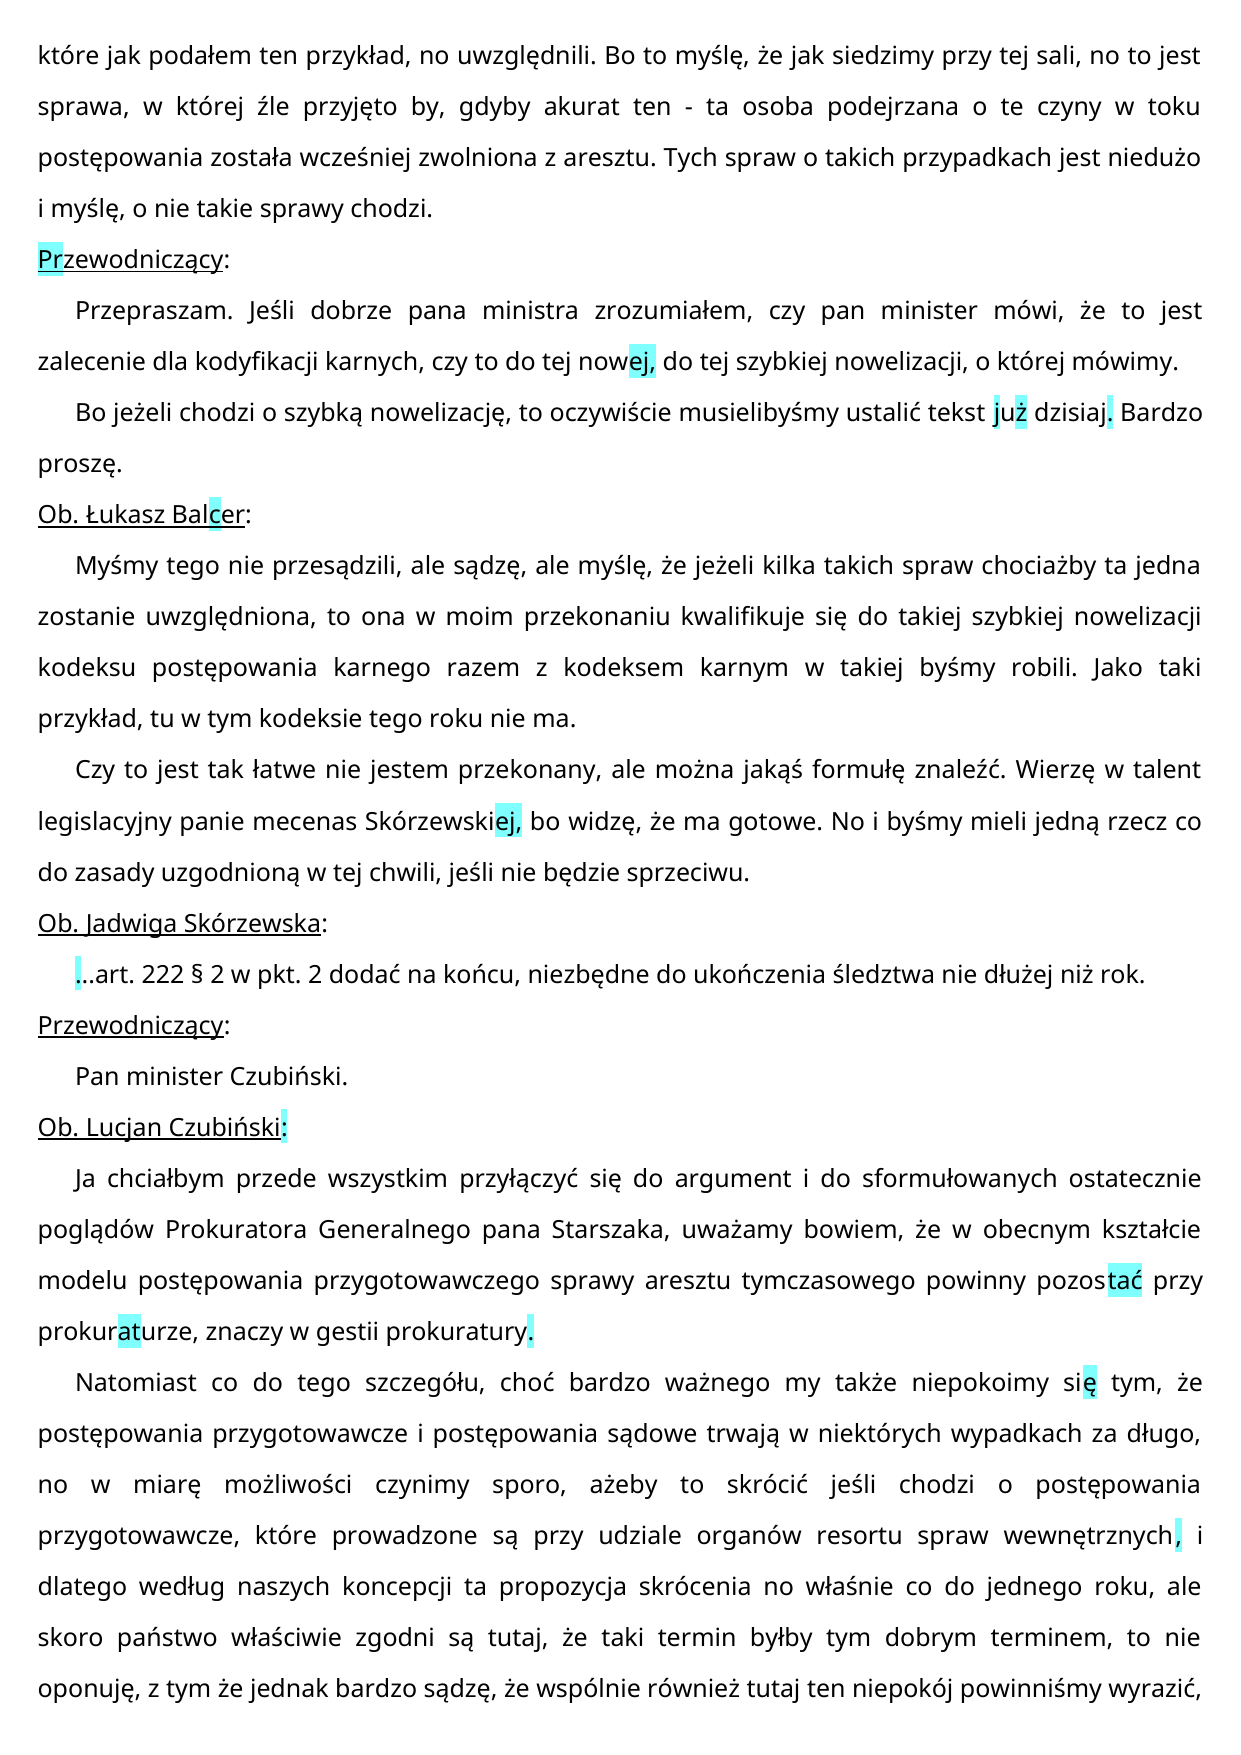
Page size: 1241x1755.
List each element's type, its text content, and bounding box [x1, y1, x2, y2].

text Ob. Jadwiga Skórzewska: [37, 905, 1203, 939]
text Przewodniczący: [37, 1007, 1203, 1041]
text które jak podałem ten przykład, no uwzględnili. Bo to myślę, że jak siedzimy przy tej sali, no to jest sprawa, w której źle przyjęto by, gdyby akurat ten - ta osoba podejrzana o te czyny w toku postępowania została wcześniej zwolniona z aresztu. Tych spraw o takich przypadkach jest niedużo i myślę, o nie takie sprawy chodzi. [37, 37, 1203, 225]
text Ob. Lucjan Czubiński: [37, 1109, 1203, 1143]
text Czy to jest tak łatwe nie jestem przekonany, ale można jakąś formułę znaleźć. Wierzę w talent legislacyjny panie mecenas Skórzewskiej, bo widzę, że ma gotowe. No i byśmy mieli jedną rzecz co do zasady uzgodnioną w tej chwili, jeśli nie będzie sprzeciwu. [37, 752, 1203, 888]
text Ja chciałbym przede wszystkim przyłączyć się do argument i do sformułowanych ostatecznie poglądów Prokuratora Generalnego pana Starszaka, uważamy bowiem, że w obecnym kształcie modelu postępowania przygotowawczego sprawy aresztu tymczasowego powinny pozostać przy prokuraturze, znaczy w gestii prokuratury. [37, 1160, 1203, 1348]
text Przewodniczący: [37, 242, 1203, 276]
text Przepraszam. Jeśli dobrze pana ministra zrozumiałem, czy pan minister mówi, że to jest zalecenie dla kodyfikacji karnych, czy to do tej nowej, do tej szybkiej nowelizacji, o której mówimy. [37, 293, 1203, 378]
text Bo jeżeli chodzi o szybką nowelizację, to oczywiście musielibyśmy ustalić tekst już dzisiaj. Bardzo proszę. [37, 395, 1203, 480]
text Ob. Łukasz Balcer: [37, 497, 1203, 531]
text ...art. 222 § 2 w pkt. 2 dodać na końcu, niezbędne do ukończenia śledztwa nie dłużej niż rok. [37, 956, 1203, 990]
text Natomiast co do tego szczegółu, choć bardzo ważnego my także niepokoimy się tym, że postępowania przygotowawcze i postępowania sądowe trwają w niektórych wypadkach za długo, no w miarę możliwości czynimy sporo, ażeby to skrócić jeśli chodzi o postępowania przygotowawcze, które prowadzone są przy udziale organów resortu spraw wewnętrznych, i dlatego według naszych koncepcji ta propozycja skrócenia no właśnie co do jednego roku, ale skoro państwo właściwie zgodni są tutaj, że taki termin byłby tym dobrym terminem, to nie oponuję, z tym że jednak bardzo sądzę, że wspólnie również tutaj ten niepokój powinniśmy wyrazić, [37, 1364, 1203, 1705]
text Myśmy tego nie przesądzili, ale sądzę, ale myślę, że jeżeli kilka takich spraw chociażby ta jedna zostanie uwzględniona, to ona w moim przekonaniu kwalifikuje się do takiej szybkiej nowelizacji kodeksu postępowania karnego razem z kodeksem karnym w takiej byśmy robili. Jako taki przykład, tu w tym kodeksie tego roku nie ma. [37, 548, 1203, 735]
text Pan minister Czubiński. [37, 1058, 1203, 1092]
